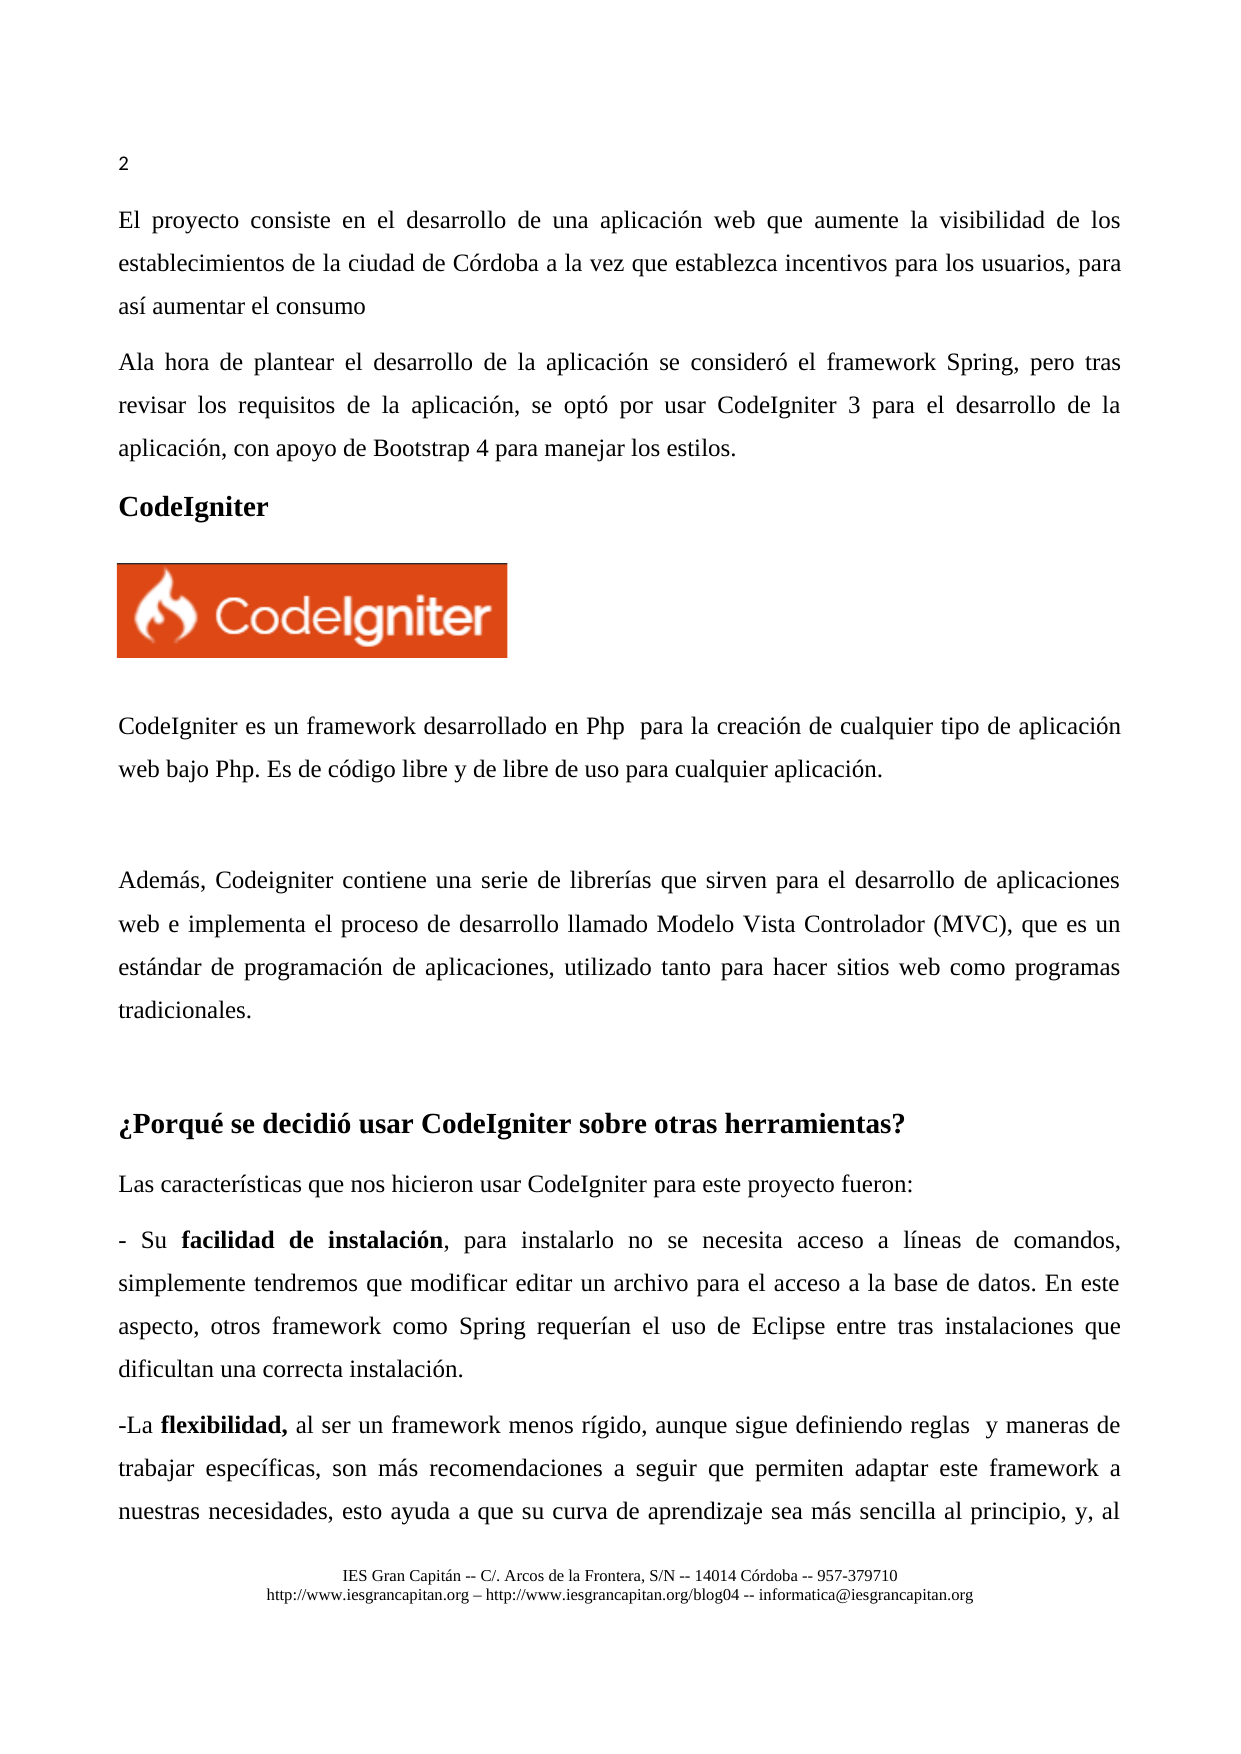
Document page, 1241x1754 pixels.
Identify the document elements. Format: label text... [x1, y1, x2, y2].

text CodeIgniter es un framework desarrollado en Php para la creación de cualquier tipo de aplicación web bajo Php. Es de código libre y de libre de uso para cualquier aplicación. [118, 711, 1122, 783]
text El proyecto consiste en el desarrollo de una aplicación web que aumente la visibilidad de los establecimientos de la ciudad de Córdoba a la vez que establezca incentivos para los usuarios, para así aumentar el consumo [118, 205, 1122, 320]
text ¿Porqué se decidió usar CodeIgniter sobre otras herramientas? [118, 1106, 1122, 1140]
text - Su facilidad de instalación, para instalarlo no se necesita acceso a líneas de comandos, simplemente tendremos que modificar editar un archivo para el acceso a la base de datos. En este aspecto, otros framework como Spring requerían el uso de Eclipse entre tras instalaciones que dificultan una correcta instalación. [118, 1225, 1122, 1383]
text Ala hora de plantear el desarrollo de la aplicación se consideró el framework Spring, pero tras revisar los requisitos de la aplicación, se optó por usar CodeIgniter 3 para el desarrollo de la aplicación, con apoyo de Bootstrap 4 para manejar los estilos. [118, 347, 1122, 462]
text -La flexibilidad, al ser un framework menos rígido, aunque sigue definiendo reglas y maneras de trabajar específicas, son más recomendaciones a seguir que permiten adaptar este framework a nuestras necesidades, esto ayuda a que su curva de aprendizaje sea más sencilla al principio, y, al [118, 1410, 1122, 1525]
text CodeIgniter [118, 489, 1122, 522]
picture [116, 563, 508, 658]
text Además, Codeigniter contiene una serie de librerías que sirven para el desarrollo de aplicaciones web e implementa el proceso de desarrollo llamado Modelo Vista Controlador (MVC), que es un estándar de programación de aplicaciones, utilizado tanto para hacer sitios web como programas tradicionales. [118, 866, 1122, 1024]
text Las características que nos hicieron usar CodeIgniter para este proyecto fueron: [118, 1169, 1122, 1198]
